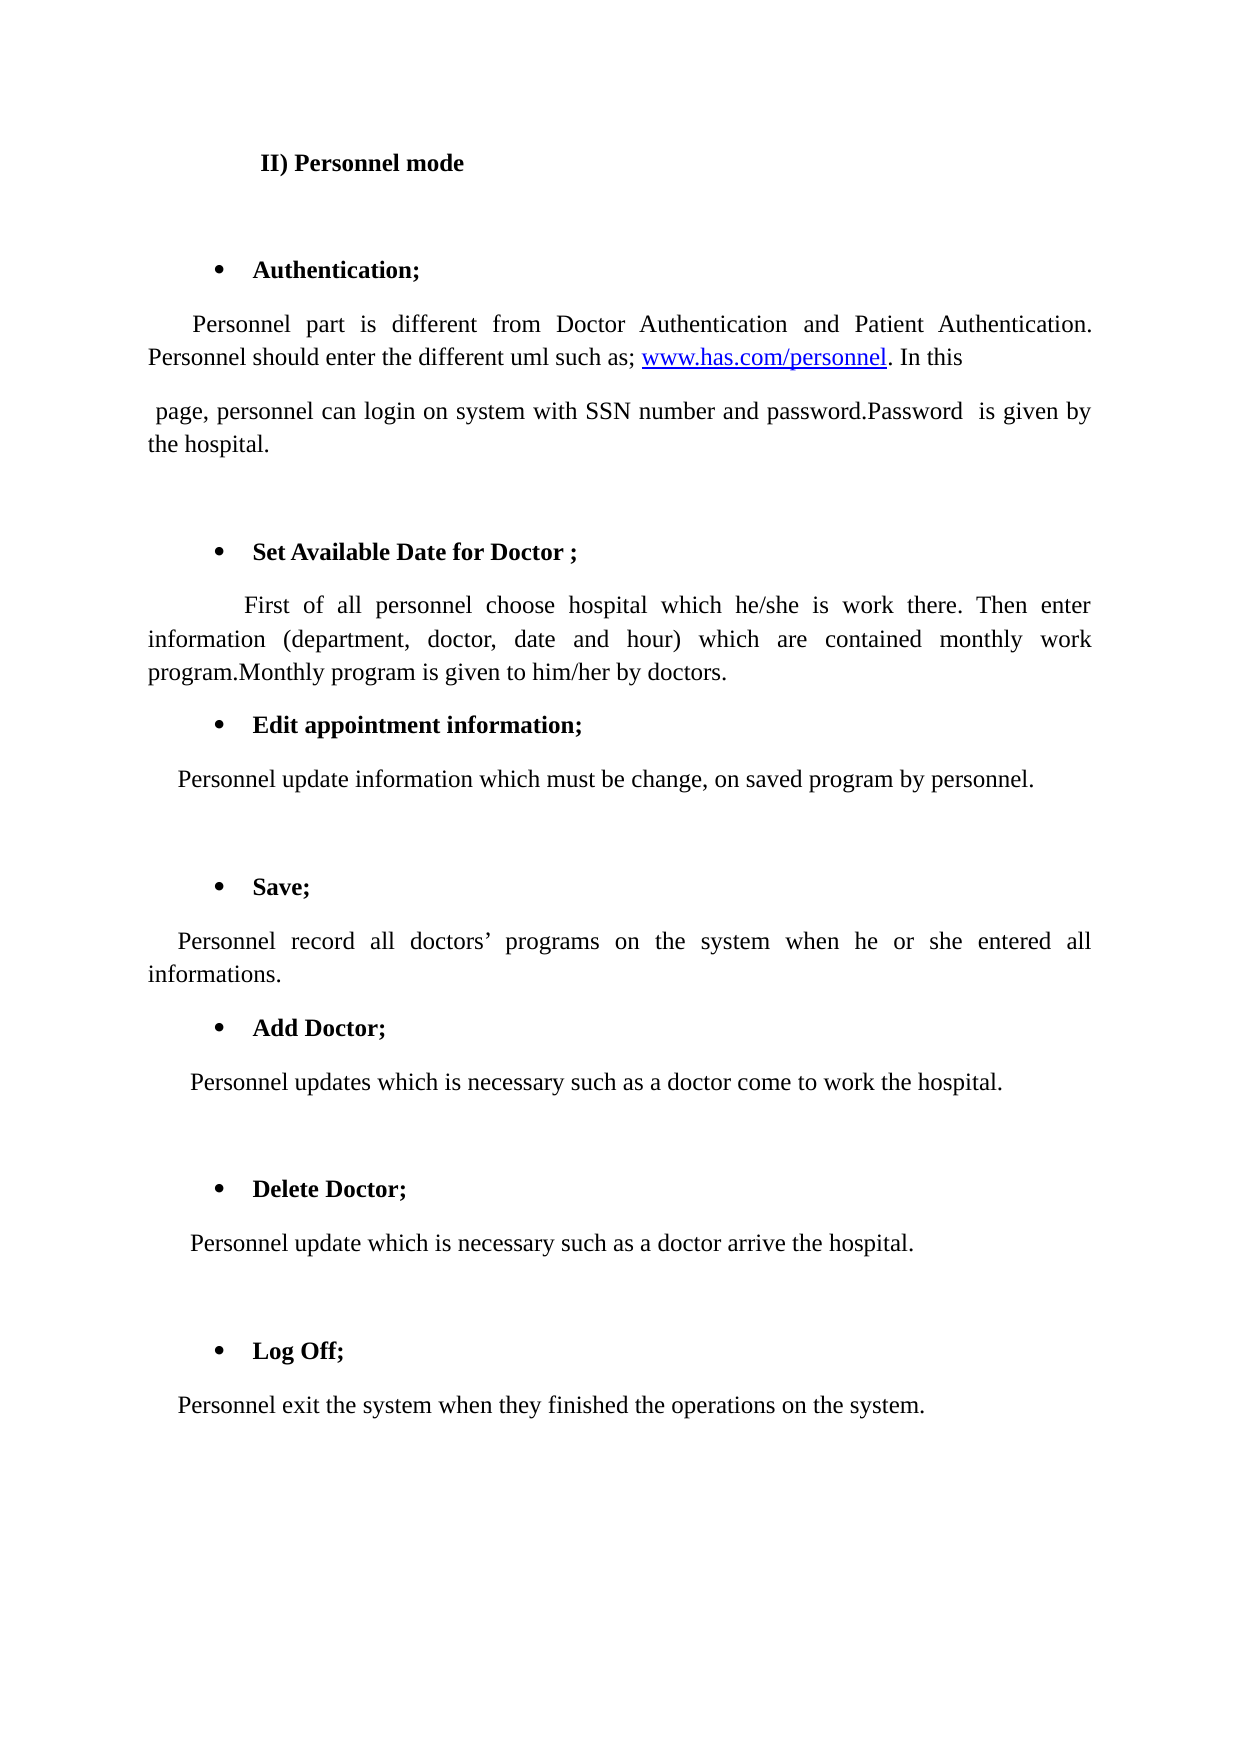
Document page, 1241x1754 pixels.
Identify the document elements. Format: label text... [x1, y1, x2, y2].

text Personnel update which is necessary such as a doctor arrive the hospital. [148, 1228, 1093, 1257]
list Add Doctor; [215, 1013, 1093, 1042]
list Authentication; [215, 255, 1093, 284]
list Save; [215, 872, 1093, 901]
text Personnel updates which is necessary such as a doctor come to work the hospital. [148, 1067, 1093, 1095]
text Personnel part is different from Doctor Authentication and Patient Authentication. Personnel should enter the different uml such as; www.has.com/personnel. In this [148, 309, 1093, 371]
list II) Personnel mode [223, 148, 1093, 176]
text Personnel record all doctors’ programs on the system when he or she entered all informations. [148, 926, 1093, 988]
list Edit appointment information; [215, 711, 1093, 739]
text Personnel update information which must be change, on saved program by personnel. [148, 764, 1093, 793]
list Delete Doctor; [215, 1174, 1093, 1203]
list Set Available Date for Doctor ; [215, 537, 1093, 566]
text page, personnel can login on system with SSN number and password.Password is given by the hospital. [148, 396, 1093, 458]
text First of all personnel choose hospital which he/she is work there. Then enter information (department, doctor, date and hour) which are contained monthly work program.Monthly program is given to him/her by doctors. [148, 591, 1093, 685]
list Log Off; [215, 1336, 1093, 1365]
text Personnel exit the system when they finished the operations on the system. [148, 1390, 1093, 1418]
